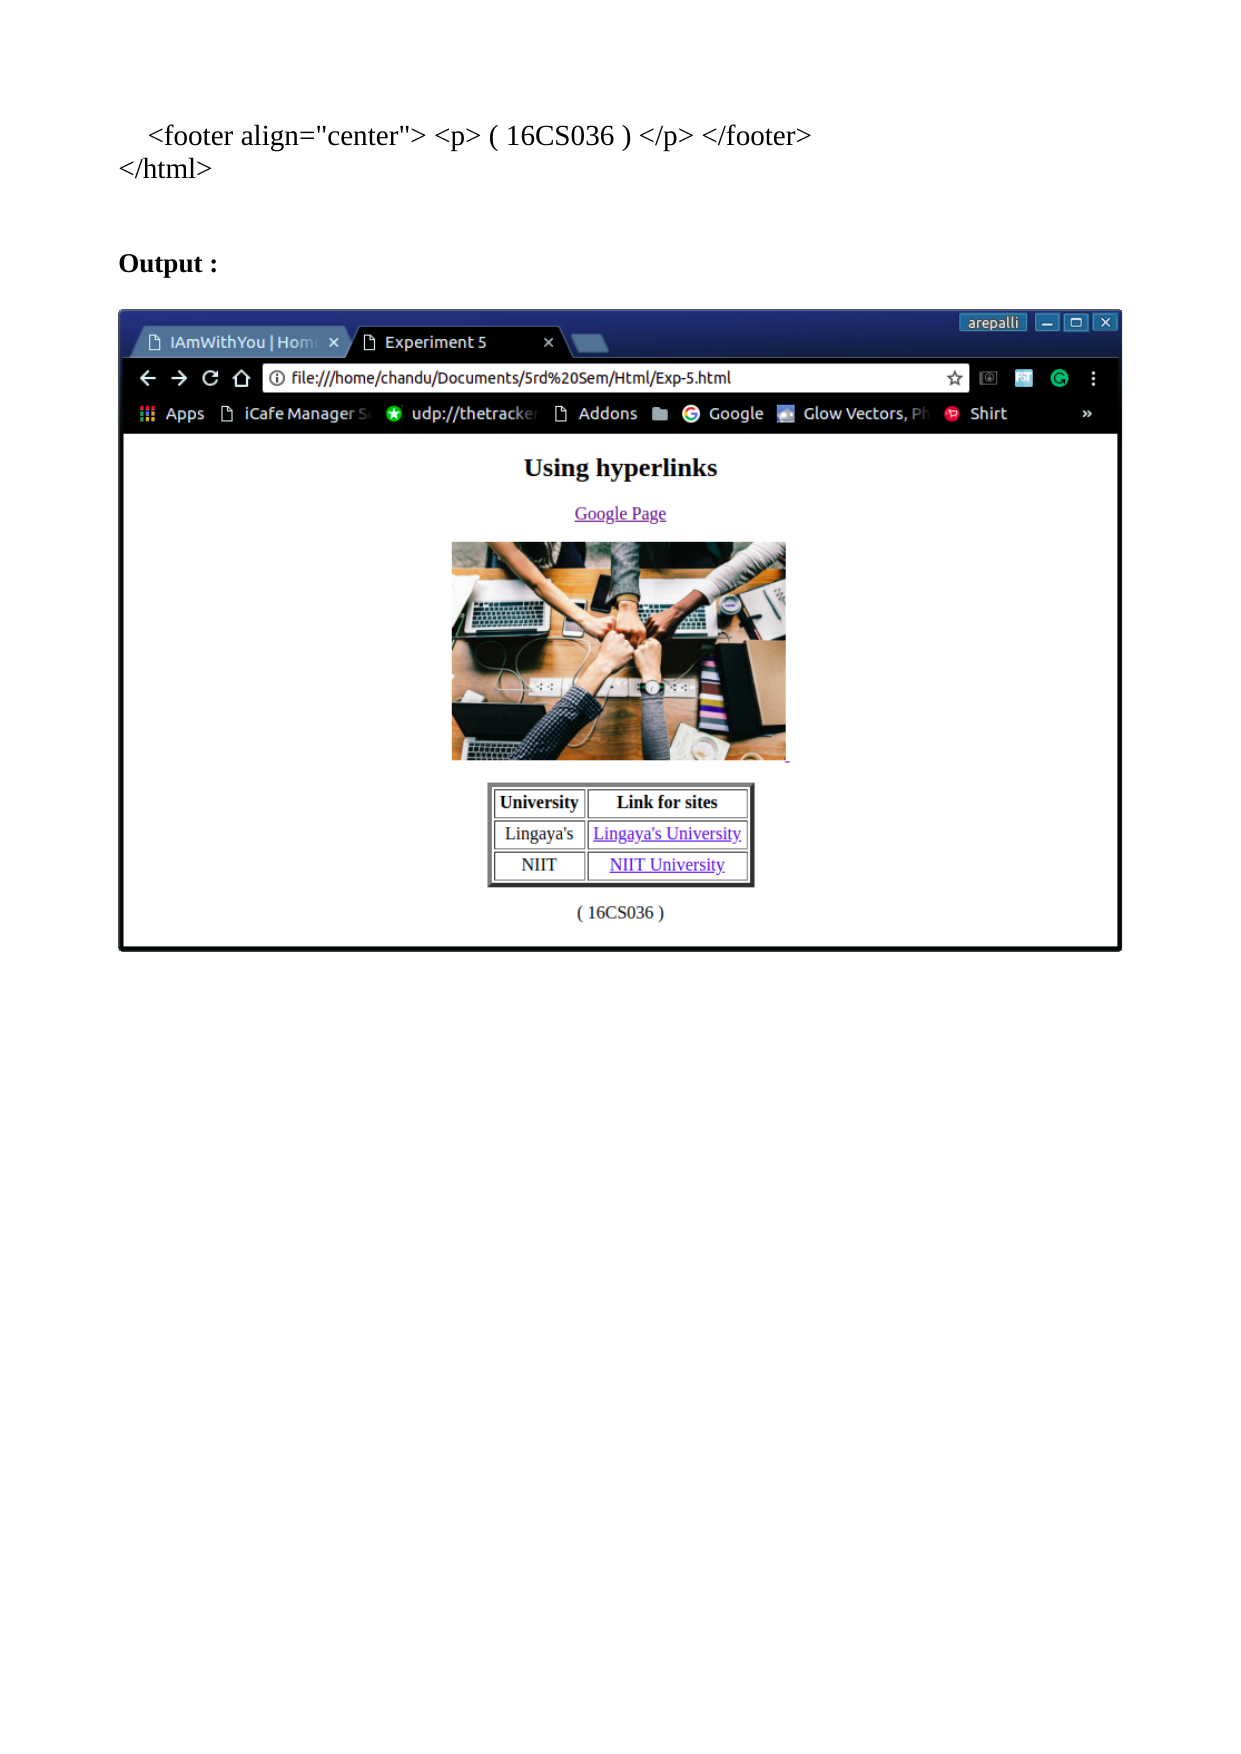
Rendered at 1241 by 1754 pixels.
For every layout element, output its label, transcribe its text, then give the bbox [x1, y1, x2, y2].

text </html> [118, 152, 1122, 185]
text <footer align="center"> <p> ( 16CS036 ) </p> </footer> [118, 118, 1122, 152]
text Output : [118, 247, 1122, 279]
picture [118, 309, 1123, 952]
